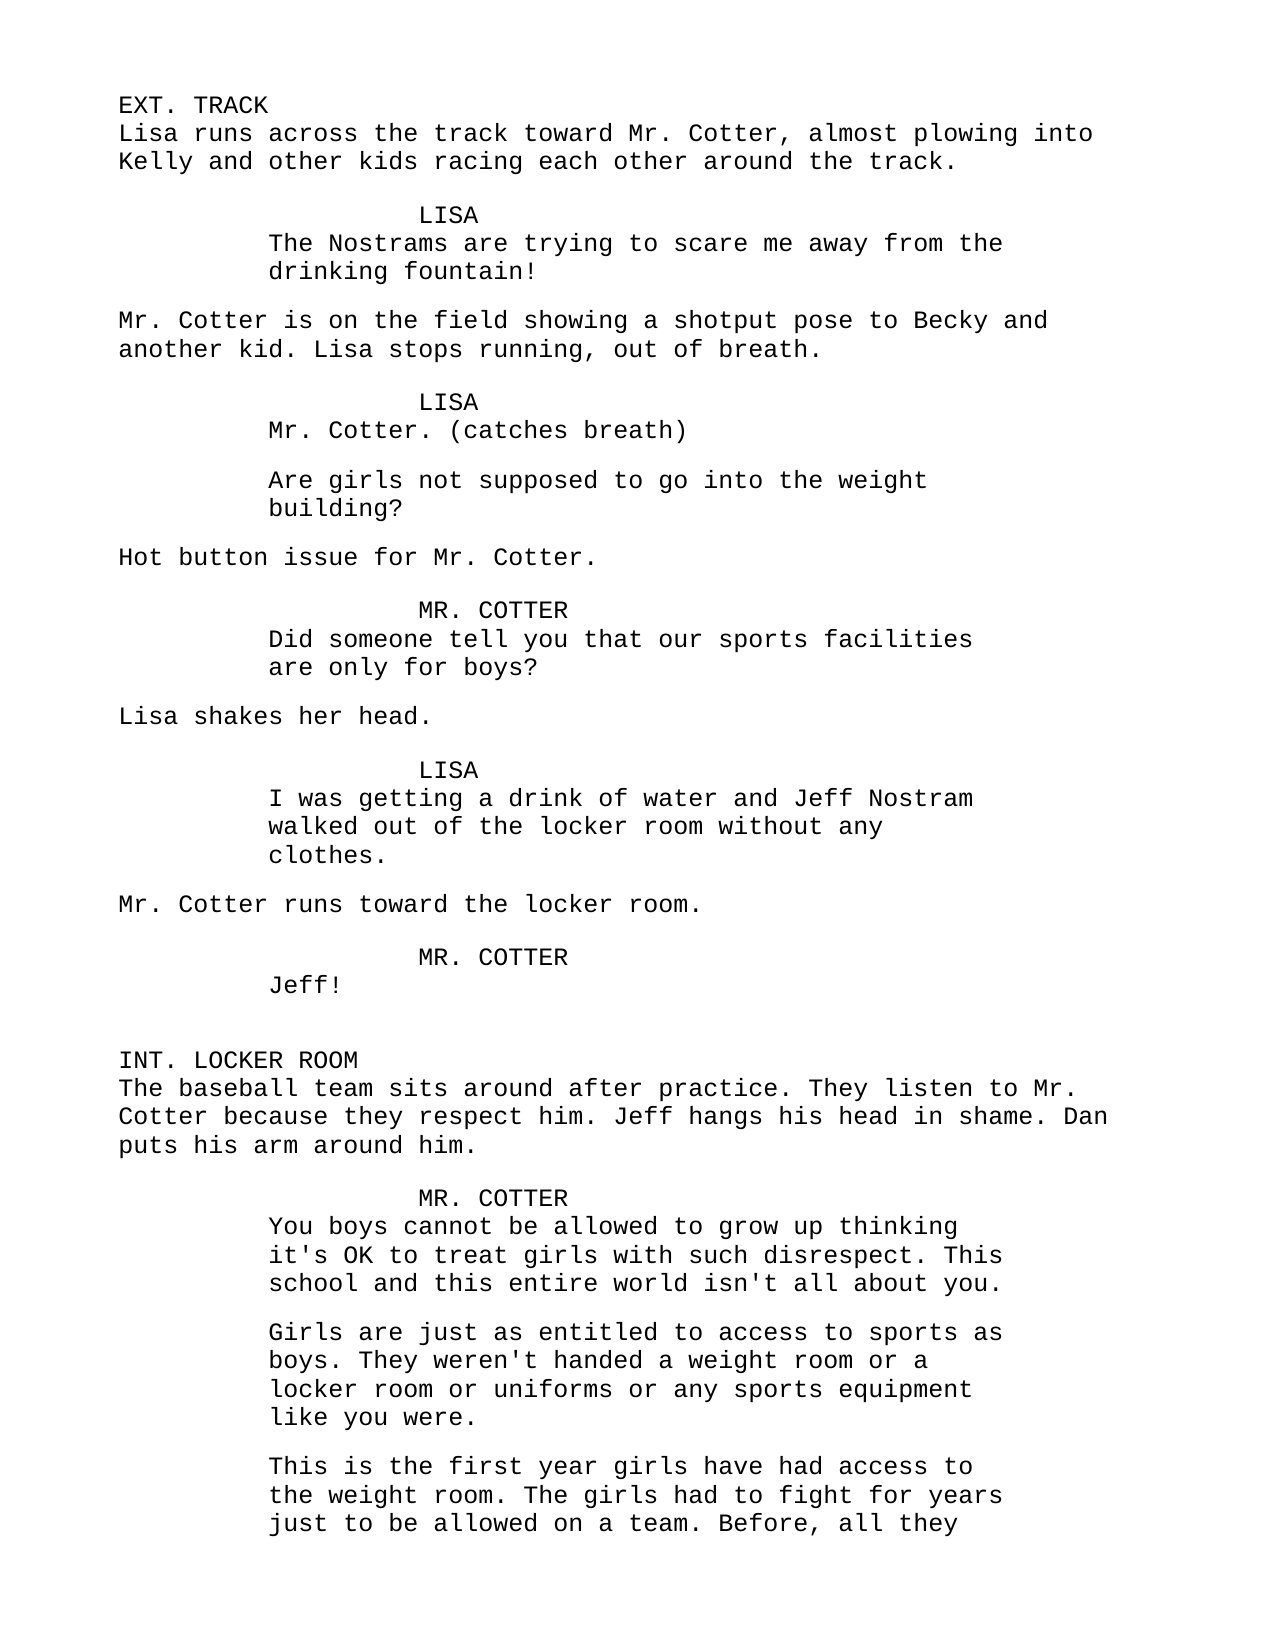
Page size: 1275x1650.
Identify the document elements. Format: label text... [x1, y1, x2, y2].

text Lisa shakes her head. [118, 704, 1157, 732]
text Lisa runs across the track toward Mr. Cotter, almost plowing into Kelly and other kids racing each other around the track. [118, 121, 1157, 177]
text Girls are just as entitled to access to sports as boys. They weren't handed a weight room or a locker room or uniforms or any sports equipment like you were. [268, 1320, 1007, 1433]
text Are girls not supposed to go into the weight building? [268, 467, 1007, 524]
text Jeff! [268, 973, 1007, 1001]
subtitle INT. LOCKER ROOM [118, 1047, 1157, 1076]
text MR. COTTER [118, 598, 1157, 626]
text LISA [118, 202, 1157, 231]
text Did someone tell you that our sports facilities are only for boys? [268, 626, 1007, 683]
text MR. COTTER [118, 1186, 1157, 1214]
text Mr. Cotter runs toward the locker room. [118, 891, 1157, 920]
text Mr. Cotter is on the field showing a shotput pose to Becky and another kid. Lisa stops running, out of breath. [118, 308, 1157, 365]
text I was getting a drink of water and Jeff Nostram walked out of the locker room without any clothes. [268, 786, 1007, 871]
text Mr. Cotter. (catches breath) [268, 418, 1007, 446]
text The baseball team sits around after practice. They listen to Mr. Cotter because they respect him. Jeff hangs his head in shame. Dan puts his arm around him. [118, 1076, 1157, 1161]
text LISA [118, 757, 1157, 786]
text LISA [118, 390, 1157, 418]
subtitle EXT. TRACK [118, 92, 1157, 121]
text Hot button issue for Mr. Cotter. [118, 545, 1157, 573]
text You boys cannot be allowed to grow up thinking it's OK to treat girls with such disrespect. This school and this entire world isn't all about you. [268, 1214, 1007, 1299]
text The Nostrams are trying to scare me away from the drinking fountain! [268, 231, 1007, 287]
text MR. COTTER [118, 945, 1157, 973]
text This is the first year girls have had access to the weight room. The girls had to fight for years just to be allowed on a team. Before, all they [268, 1454, 1007, 1539]
